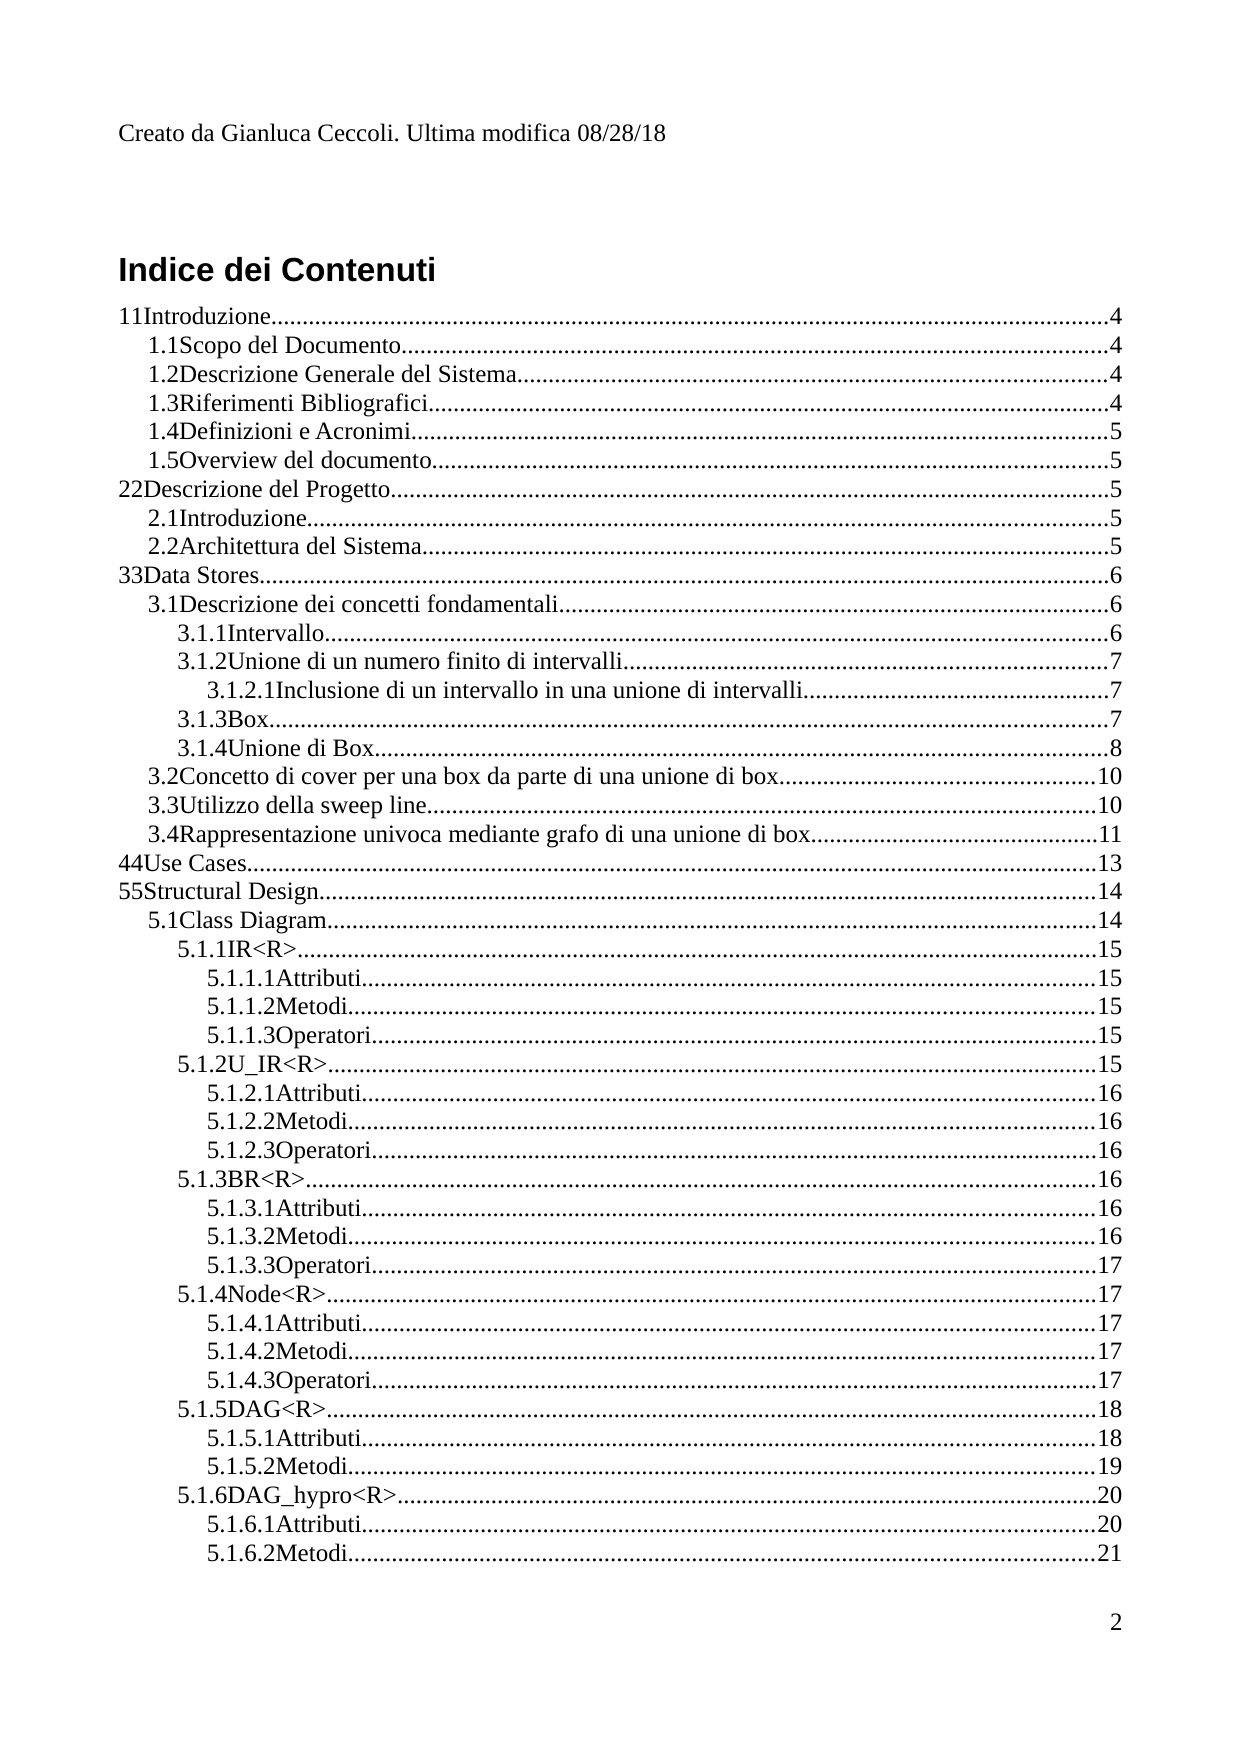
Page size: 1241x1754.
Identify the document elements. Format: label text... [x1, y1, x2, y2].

text 3.1.1Intervallo 6 [177, 618, 1122, 646]
text 33Data Stores 6 [118, 560, 1122, 589]
text 5.1.6DAG_hypro<R> 20 [177, 1480, 1122, 1509]
text 5.1.2.1Attributi 16 [207, 1078, 1122, 1106]
text 3.3Utilizzo della sweep line 10 [148, 790, 1122, 819]
text 1.2Descrizione Generale del Sistema 4 [148, 359, 1122, 388]
text 3.2Concetto di cover per una box da parte di una unione di box 10 [148, 761, 1122, 790]
text 5.1.2.3Operatori 16 [207, 1135, 1122, 1164]
text 5.1.3.3Operatori 17 [207, 1250, 1122, 1279]
text 5.1.3BR<R> 16 [177, 1164, 1122, 1193]
text 22Descrizione del Progetto 5 [118, 474, 1122, 503]
text 5.1.2U_IR<R> 15 [177, 1049, 1122, 1078]
text 5.1.1IR<R> 15 [177, 934, 1122, 963]
text 3.4Rappresentazione univoca mediante grafo di una unione di box 11 [148, 819, 1122, 848]
text 1.1Scopo del Documento 4 [148, 330, 1122, 359]
text 5.1.4Node<R> 17 [177, 1279, 1122, 1308]
text 5.1.6.1Attributi 20 [207, 1509, 1122, 1538]
text 2.2Architettura del Sistema 5 [148, 531, 1122, 560]
text 1.5Overview del documento 5 [148, 445, 1122, 474]
text 5.1.3.2Metodi 16 [207, 1221, 1122, 1250]
text 3.1.2Unione di un numero finito di intervalli 7 [177, 646, 1122, 675]
text 11Introduzione 4 [118, 301, 1122, 330]
text 55Structural Design 14 [118, 876, 1122, 905]
text 5.1.1.2Metodi 15 [207, 991, 1122, 1020]
text 5.1.6.2Metodi 21 [207, 1538, 1122, 1566]
text 3.1.2.1Inclusione di un intervallo in una unione di intervalli 7 [207, 675, 1122, 704]
text 44Use Cases 13 [118, 848, 1122, 876]
text 2.1Introduzione 5 [148, 503, 1122, 531]
subtitle Indice dei Contenuti [118, 250, 1122, 289]
text 5.1.1.1Attributi 15 [207, 963, 1122, 991]
text 1.3Riferimenti Bibliografici 4 [148, 388, 1122, 416]
text 5.1.3.1Attributi 16 [207, 1193, 1122, 1221]
text 3.1.4Unione di Box 8 [177, 733, 1122, 761]
text 5.1.5.2Metodi 19 [207, 1451, 1122, 1480]
text 5.1.4.1Attributi 17 [207, 1308, 1122, 1336]
text 5.1.5.1Attributi 18 [207, 1423, 1122, 1451]
text 5.1.4.3Operatori 17 [207, 1365, 1122, 1394]
text 1.4Definizioni e Acronimi 5 [148, 416, 1122, 445]
text 5.1.1.3Operatori 15 [207, 1020, 1122, 1049]
text 3.1.3Box 7 [177, 704, 1122, 733]
text 5.1.2.2Metodi 16 [207, 1106, 1122, 1135]
text 3.1Descrizione dei concetti fondamentali 6 [148, 589, 1122, 618]
text 5.1Class Diagram 14 [148, 905, 1122, 934]
text 5.1.4.2Metodi 17 [207, 1336, 1122, 1365]
text 5.1.5DAG<R> 18 [177, 1394, 1122, 1423]
